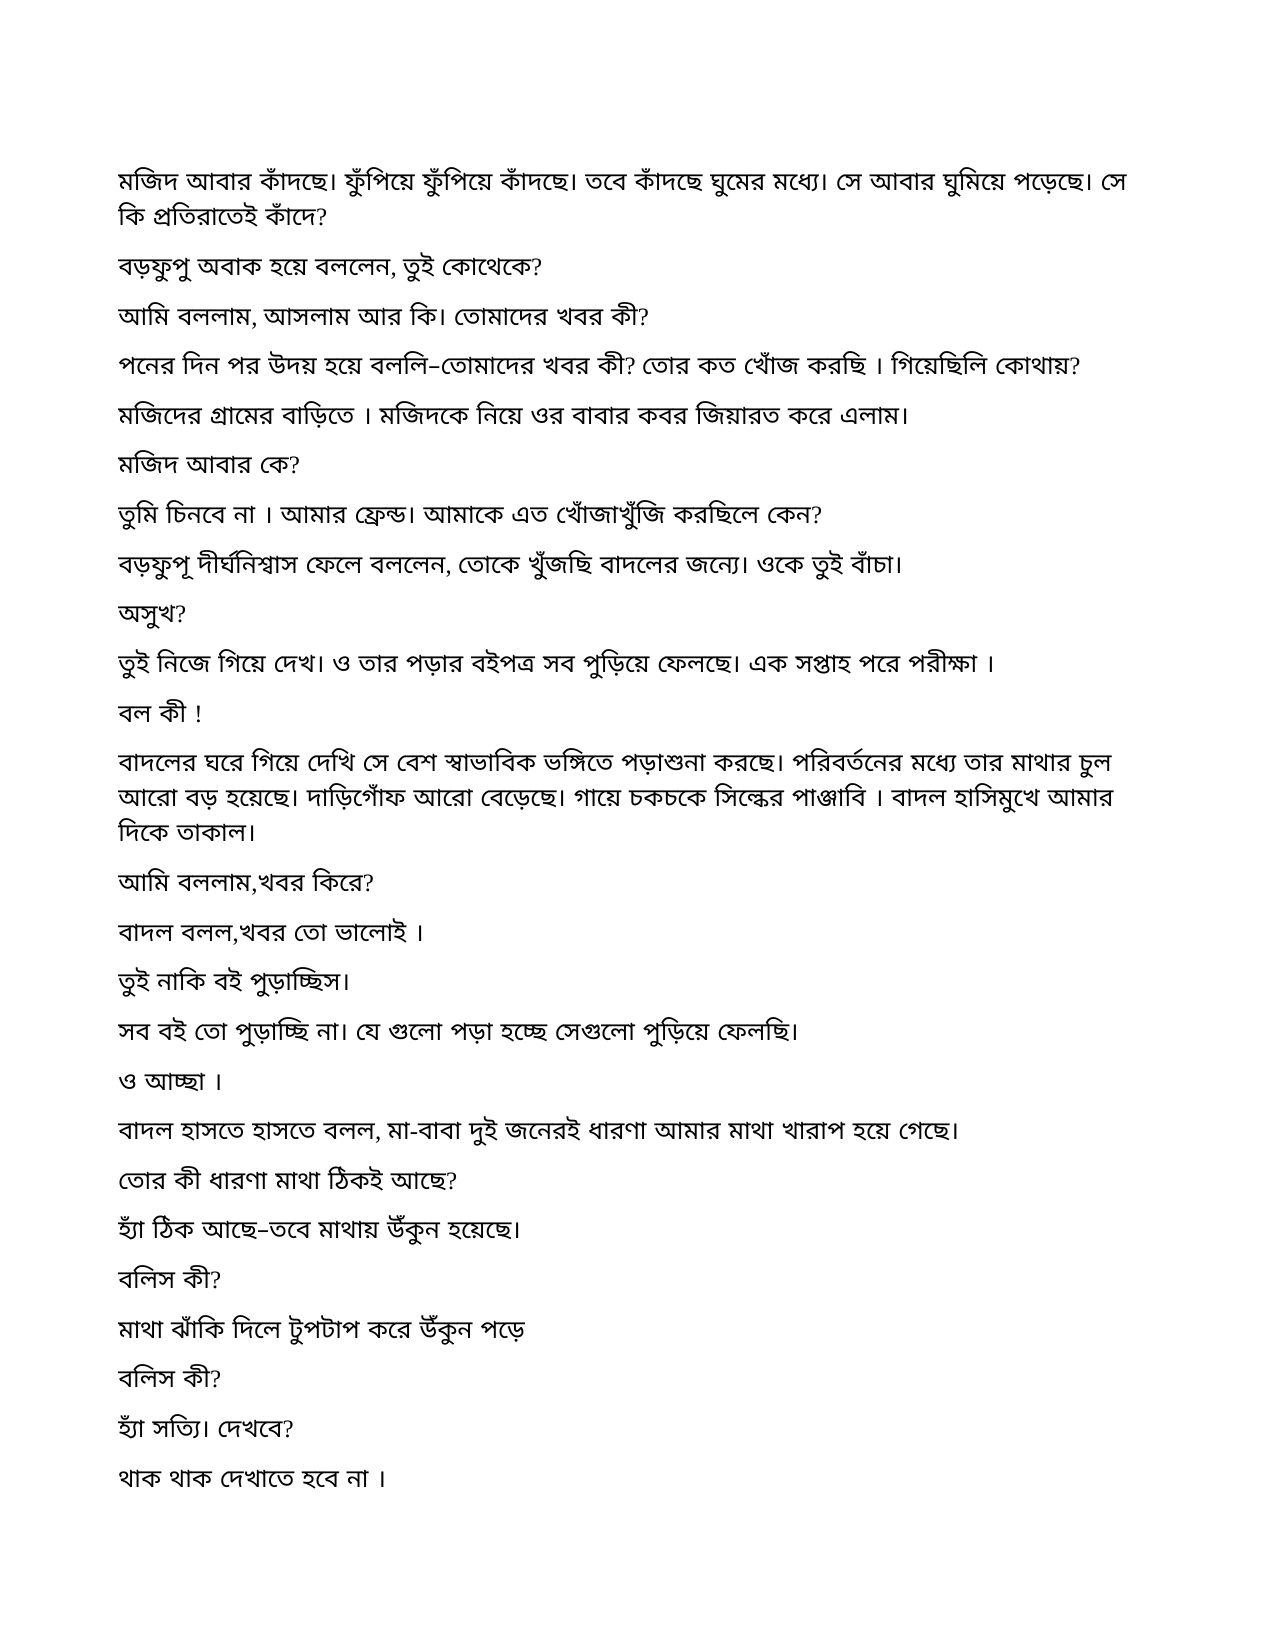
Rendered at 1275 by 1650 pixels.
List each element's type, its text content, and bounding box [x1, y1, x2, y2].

text মাথা ঝাঁকি দিলে টুপটাপ করে উঁকুন পড়ে [291, 1315, 448, 1344]
text ও আচ্ছা । [118, 1067, 1157, 1096]
text তুই নাকি বই পুড়াচ্ছিস। [118, 967, 299, 997]
text মাথা ঝাঁকি দিলে টুপটাপ করে উঁকুন পড়ে [118, 1315, 299, 1344]
text বল কী ! [118, 699, 1157, 728]
text মজিদ আবার কাঁদছে। ফুঁপিয়ে ফুঁপিয়ে কাঁদছে। তবে কাঁদছে ঘুমের মধ্যে। সে আবার ঘুমিয়ে পড়েছে। সে কি প্রতিরাতেই কাঁদে? [118, 167, 1157, 231]
text তুমি চিনবে না । আমার ফ্রেন্ড। আমাকে এত খোঁজাখুঁজি করছিলে কেন? [118, 500, 641, 529]
text তুই নাকি বই পুড়াচ্ছিস। [261, 967, 1157, 997]
text হ্যাঁ ঠিক আছে–তবে মাথায় উঁকুন হয়েছে। [401, 1216, 1157, 1245]
text তুমি চিনবে না । আমার ফ্রেন্ড। আমাকে এত খোঁজাখুঁজি করছিলে কেন? [633, 500, 1157, 529]
text তুই নিজে গিয়ে দেখ। ও তার পড়ার বইপত্র সব পুড়িয়ে ফেলছে। এক সপ্তাহ পরে পরীক্ষা । [598, 649, 1157, 678]
text বাদলের ঘরে গিয়ে দেখি সে বেশ স্বাভাবিক ভঙ্গিতে পড়াশুনা করছে। পরিবর্তনের মধ্যে তার মাথার চুল আরো বড় হয়েছে। দাড়িগোঁফ আরো বেড়েছে। গায়ে চকচকে সিল্কের পাঞ্জাবি । বাদল হাসিমুখে আমার দিকে তাকাল। [118, 748, 1157, 848]
text হ্যাঁ সত্যি। দেখবে? [118, 1414, 1157, 1443]
text অসুখ? [118, 599, 1157, 629]
text বড়ফুপূ দীর্ঘনিশ্বাস ফেলে বললেন, তোকে খুঁজছি বাদলের জন্যে। ওকে তুই বাঁচা। [542, 550, 1157, 579]
text মাথা ঝাঁকি দিলে টুপটাপ করে উঁকুন পড়ে [433, 1315, 1157, 1344]
text বড়ফুপূ দীর্ঘনিশ্বাস ফেলে বললেন, তোকে খুঁজছি বাদলের জন্যে। ওকে তুই বাঁচা। [118, 550, 573, 579]
text মজিদ আবার কে? [118, 451, 1157, 480]
text আমি বললাম,খবর কিরে? [118, 868, 1157, 897]
text সব বই তো পুড়াচ্ছি না। যে গুলো পড়া হচ্ছে সেগুলো পুড়িয়ে ফেলছি। [118, 1017, 284, 1046]
text থাক থাক দেখাতে হবে না । [118, 1464, 1157, 1493]
text বলিস কী? [118, 1364, 1157, 1394]
text পনের দিন পর উদয় হয়ে বললি–তোমাদের খবর কী? তোর কত খোঁজ করছি । গিয়েছিলি কোথায়? [118, 351, 1157, 381]
text বাদল হাসতে হাসতে বলল, মা-বাবা দুই জনেরই ধারণা আমার মাথা খারাপ হয়ে গেছে। [473, 1116, 1157, 1146]
text তোর কী ধারণা মাথা ঠিকই আছে? [118, 1166, 1157, 1195]
text হ্যাঁ ঠিক আছে–তবে মাথায় উঁকুন হয়েছে। [118, 1216, 415, 1245]
text আমি বললাম, আসলাম আর কি। তোমাদের খবর কী? [118, 302, 1157, 331]
text মজিদের গ্রামের বাড়িতে । মজিদকে নিয়ে ওর বাবার কবর জিয়ারত করে এলাম। [118, 401, 1157, 430]
text তুই নিজে গিয়ে দেখ। ও তার পড়ার বইপত্র সব পুড়িয়ে ফেলছে। এক সপ্তাহ পরে পরীক্ষা । [118, 649, 605, 678]
text বাদল বলল,খবর তো ভালোই । [118, 918, 1157, 947]
text সব বই তো পুড়াচ্ছি না। যে গুলো পড়া হচ্ছে সেগুলো পুড়িয়ে ফেলছি। [658, 1017, 1157, 1046]
text বড়ফুপু অবাক হয়ে বললেন, তুই কোথেকে? [118, 252, 1157, 281]
text বাদল হাসতে হাসতে বলল, মা-বাবা দুই জনেরই ধারণা আমার মাথা খারাপ হয়ে গেছে। [118, 1116, 493, 1146]
text সব বই তো পুড়াচ্ছি না। যে গুলো পড়া হচ্ছে সেগুলো পুড়িয়ে ফেলছি। [251, 1017, 665, 1046]
text বলিস কী? [118, 1265, 1157, 1294]
